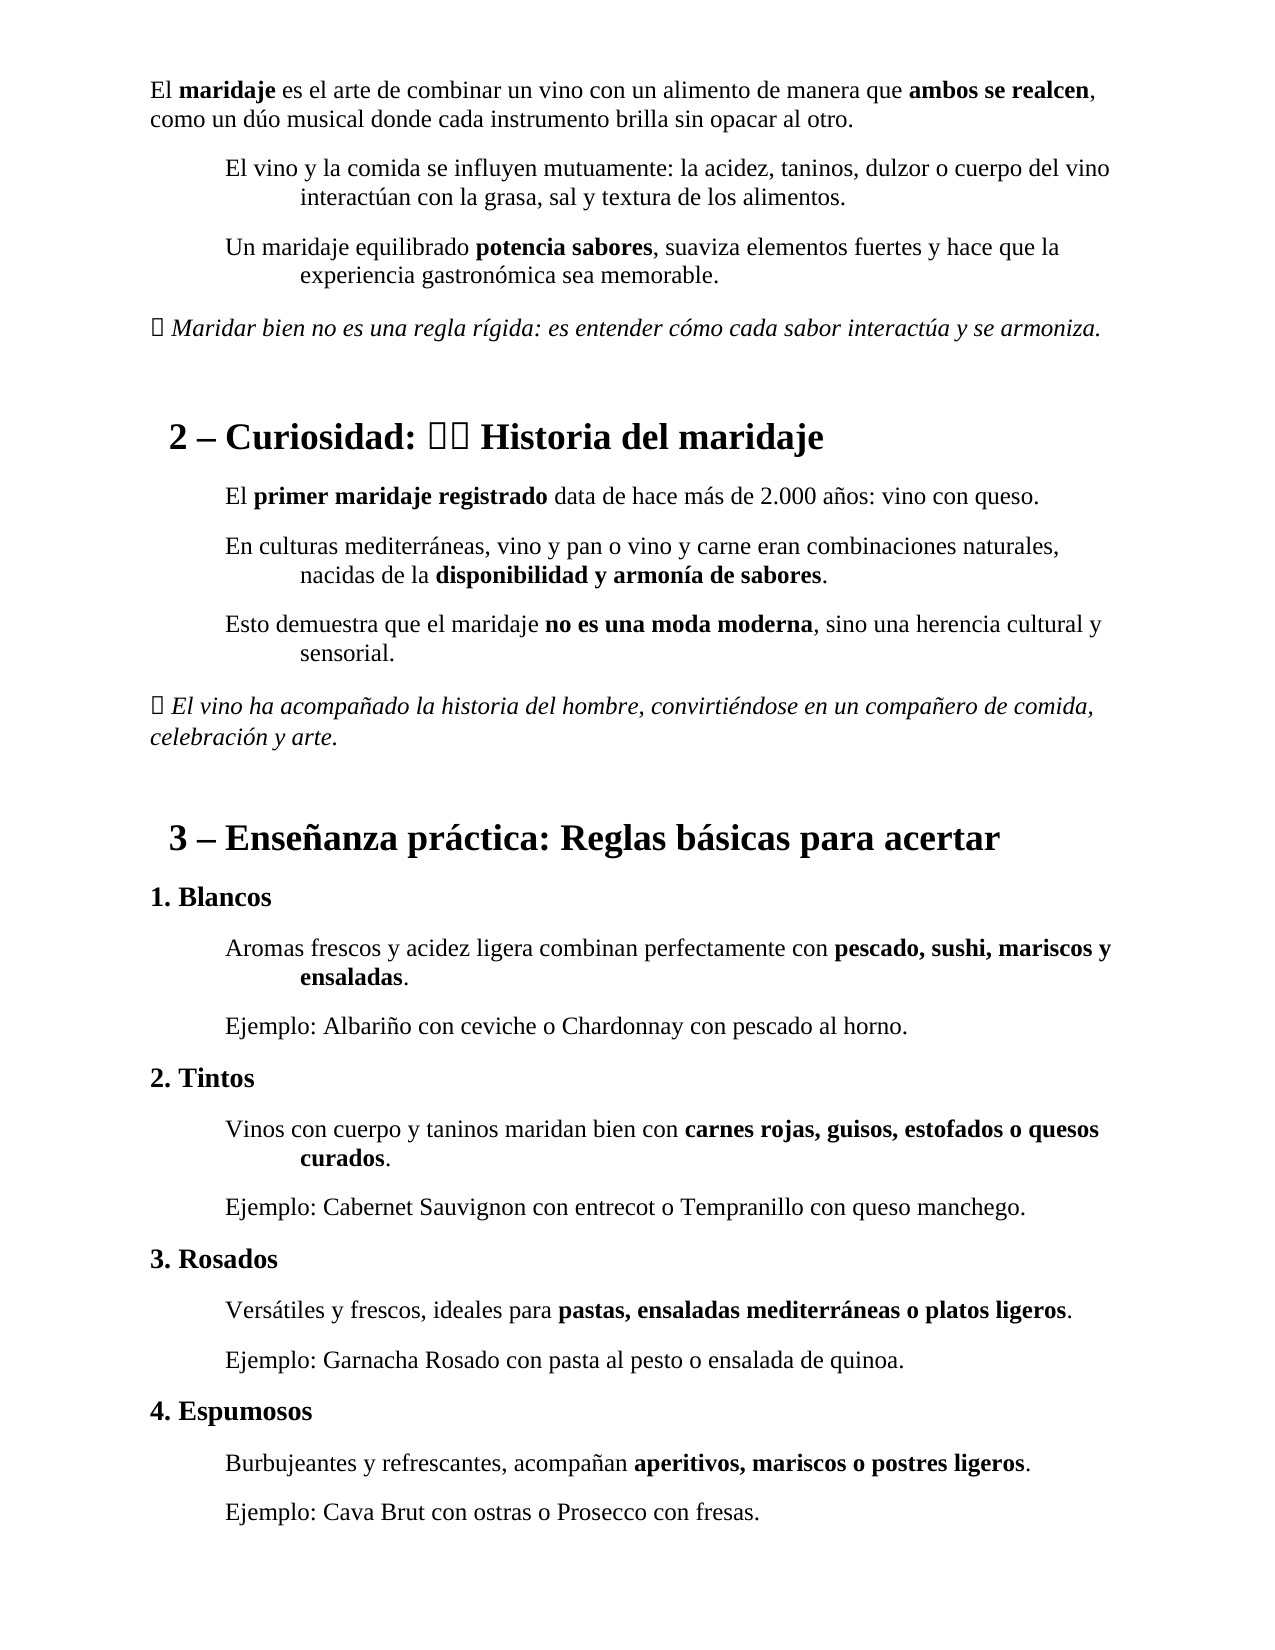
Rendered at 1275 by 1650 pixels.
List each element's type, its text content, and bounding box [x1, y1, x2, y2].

list Ejemplo: Cava Brut con ostras o Prosecco con fresas. [187, 1497, 1125, 1526]
text 2 – Curiosidad: 🍷🍷 Historia del maridaje [150, 409, 1125, 461]
text 2. Tintos [150, 1061, 1125, 1093]
text 4. Espumosos [150, 1394, 1125, 1427]
list El primer maridaje registrado data de hace más de 2.000 años: vino con queso. [187, 481, 1125, 510]
text 🍇 El vino ha acompañado la historia del hombre, convirtiéndose en un compañero de comida, celebración y arte. [150, 688, 1125, 750]
text 1. Blancos [150, 880, 1125, 912]
text 3. Rosados [150, 1242, 1125, 1274]
list Vinos con cuerpo y taninos maridan bien con carnes rojas, guisos, estofados o quesos curados. [187, 1114, 1125, 1172]
text 3 – Enseñanza práctica: Reglas básicas para acertar [150, 816, 1125, 859]
list Burbujeantes y refrescantes, acompañan aperitivos, mariscos o postres ligeros. [187, 1448, 1125, 1476]
list Un maridaje equilibrado potencia sabores, suaviza elementos fuertes y hace que la experiencia gastronómica sea memorable. [187, 232, 1125, 289]
list Ejemplo: Garnacha Rosado con pasta al pesto o ensalada de quinoa. [187, 1345, 1125, 1374]
list En culturas mediterráneas, vino y pan o vino y carne eran combinaciones naturales, nacidas de la disponibilidad y armonía de sabores. [187, 531, 1125, 588]
list Aromas frescos y acidez ligera combinan perfectamente con pescado, sushi, mariscos y ensaladas. [187, 933, 1125, 991]
text El maridaje es el arte de combinar un vino con un alimento de manera que ambos se realcen, como un dúo musical donde cada instrumento brilla sin opacar al otro. [150, 75, 1125, 132]
list El vino y la comida se influyen mutuamente: la acidez, taninos, dulzor o cuerpo del vino interactúan con la grasa, sal y textura de los alimentos. [187, 153, 1125, 211]
text 🌟 Maridar bien no es una regla rígida: es entender cómo cada sabor interactúa y se armoniza. [150, 310, 1125, 344]
list Esto demuestra que el maridaje no es una moda moderna, sino una herencia cultural y sensorial. [187, 609, 1125, 667]
list Ejemplo: Cabernet Sauvignon con entrecot o Tempranillo con queso manchego. [187, 1192, 1125, 1221]
list Ejemplo: Albariño con ceviche o Chardonnay con pescado al horno. [187, 1011, 1125, 1040]
list Versátiles y frescos, ideales para pastas, ensaladas mediterráneas o platos ligeros. [187, 1295, 1125, 1324]
